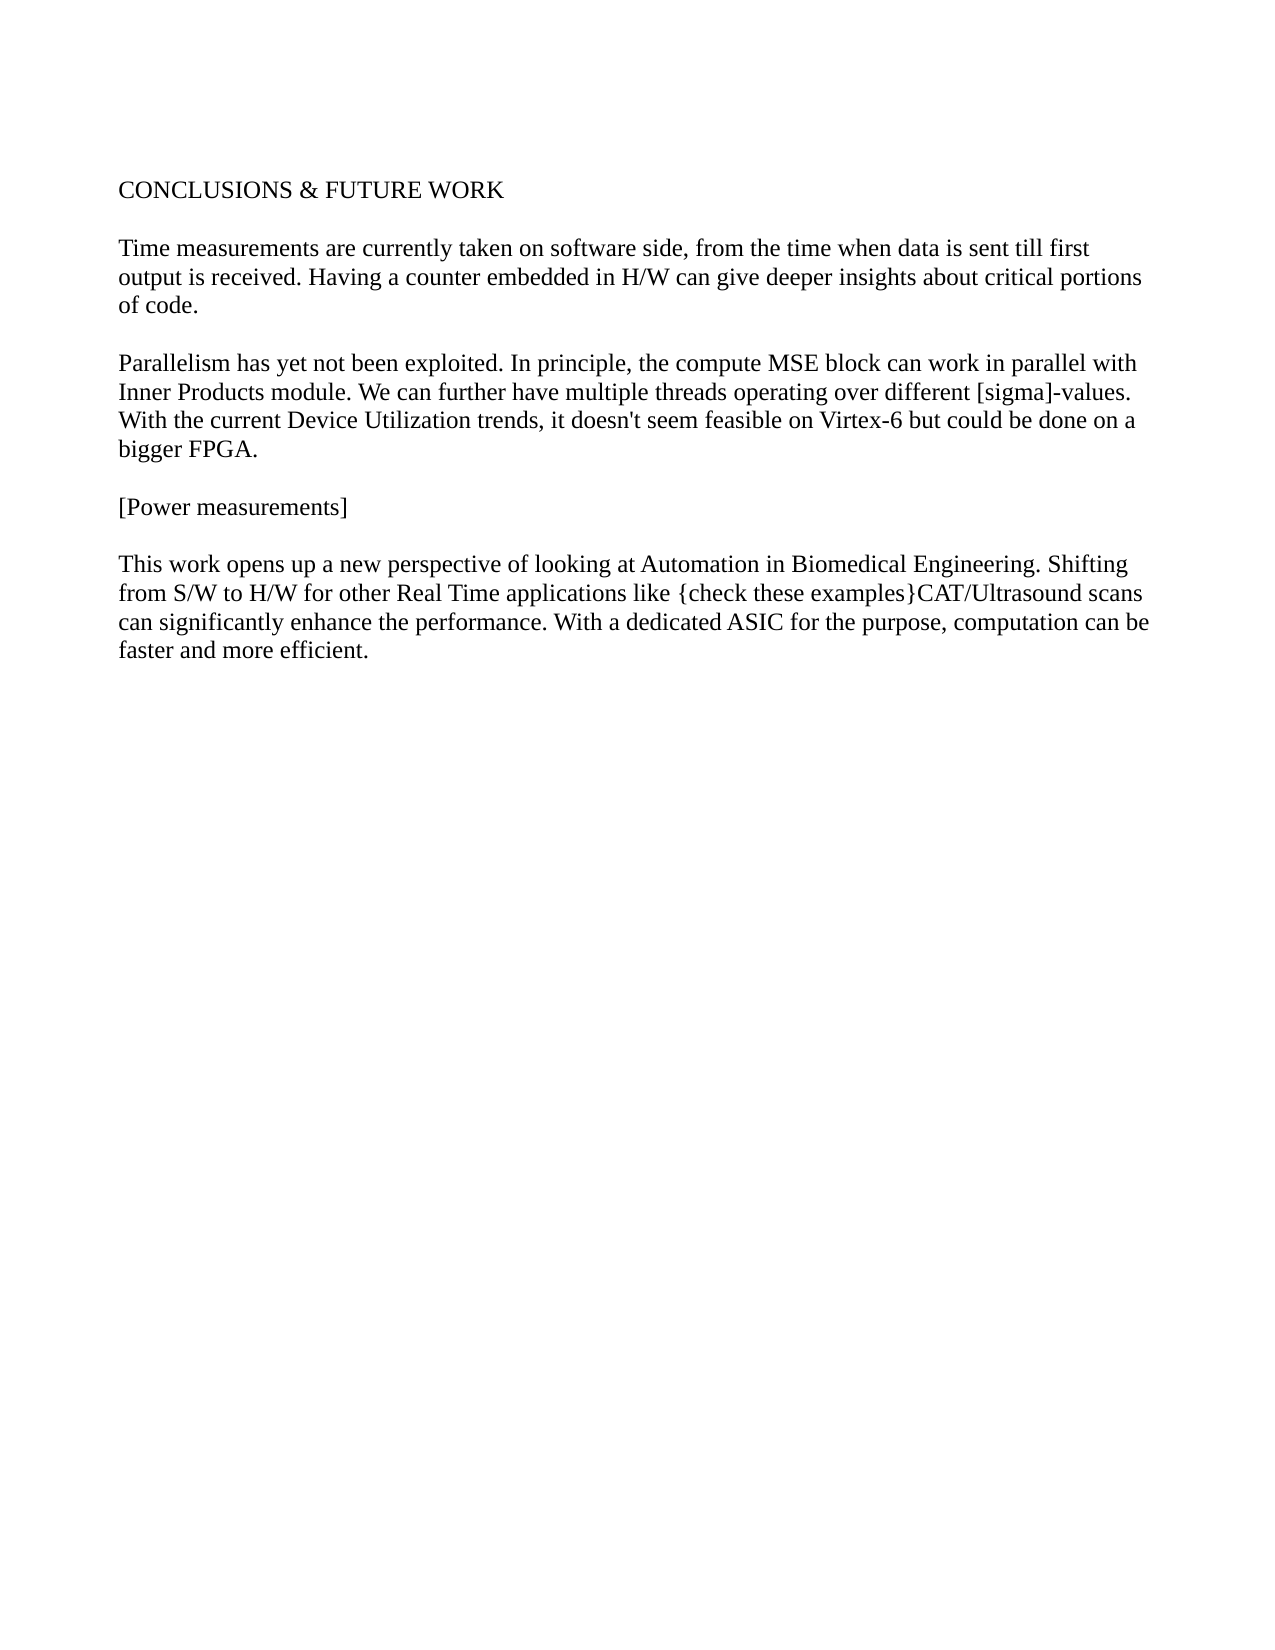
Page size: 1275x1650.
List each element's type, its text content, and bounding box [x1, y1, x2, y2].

text [Power measurements] [118, 492, 1157, 521]
text Parallelism has yet not been exploited. In principle, the compute MSE block can work in parallel with Inner Products module. We can further have multiple threads operating over different [sigma]-values. With the current Device Utilization trends, it doesn't seem feasible on Virtex-6 but could be done on a bigger FPGA. [118, 319, 1157, 463]
text CONCLUSIONS & FUTURE WORK [118, 176, 1157, 233]
text This work opens up a new perspective of looking at Automation in Biomedical Engineering. Shifting from S/W to H/W for other Real Time applications like {check these examples}CAT/Ultrasound scans can significantly enhance the performance. With a dedicated ASIC for the purpose, computation can be faster and more efficient. [118, 521, 1157, 664]
text Time measurements are currently taken on software side, from the time when data is sent till first output is received. Having a counter embedded in H/W can give deeper insights about critical portions of code. [118, 233, 1157, 319]
